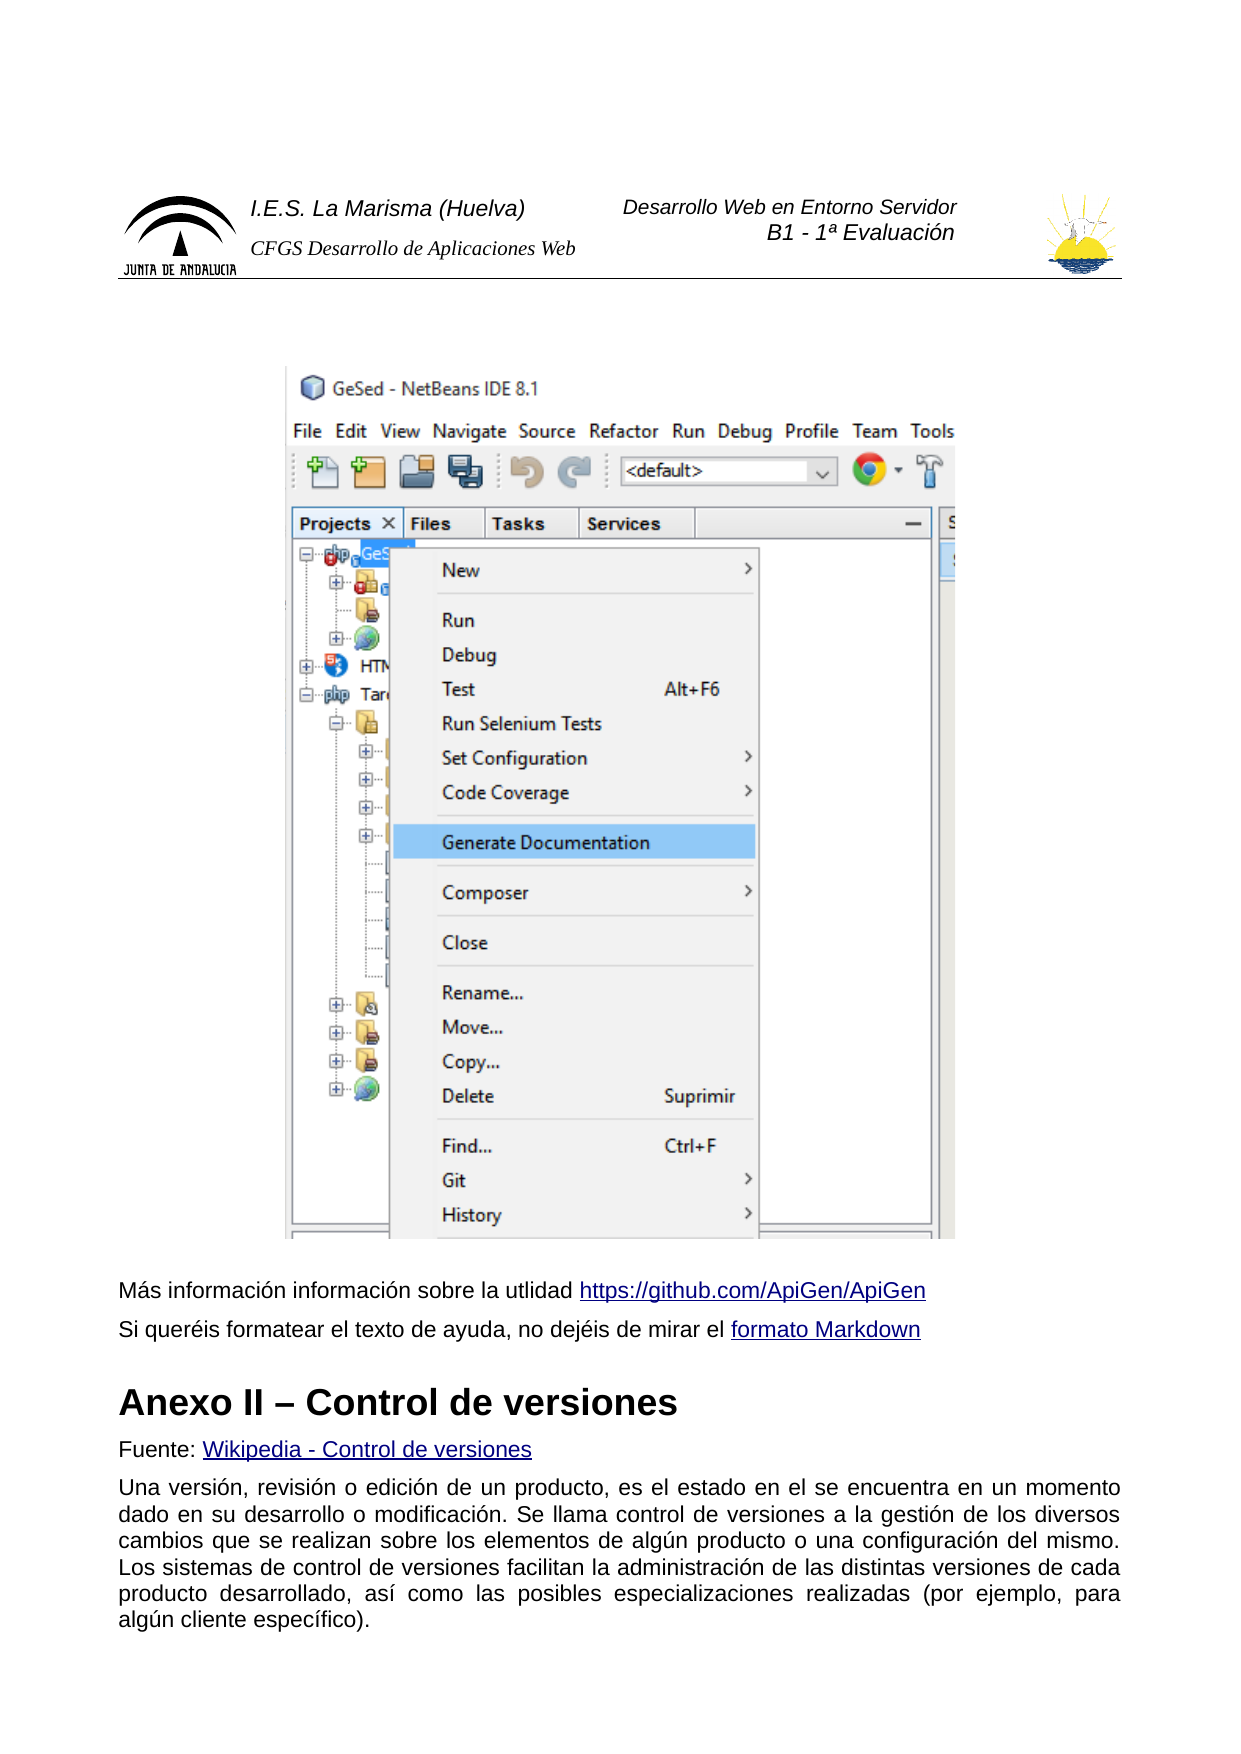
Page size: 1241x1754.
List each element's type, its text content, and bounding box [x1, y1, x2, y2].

picture [1045, 193, 1117, 277]
text Más información información sobre la utlidad https://github.com/ApiGen/ApiGen [118, 1277, 1122, 1303]
text Una versión, revisión o edición de un producto, es el estado en el se encuentra en un momento dado en su desarrollo o modificación. Se llama control de versiones a la gestión de los diversos cambios que se realizan sobre los elementos de algún producto o una configuración del mismo. Los sistemas de control de versiones facilitan la administración de las distintas versiones de cada producto desarrollado, así como las posibles especializaciones realizadas (por ejemplo, para algún cliente específico). [118, 1474, 1122, 1632]
subtitle Anexo II – Control de versiones [118, 1380, 1122, 1423]
text Si queréis formatear el texto de ayuda, no dejéis de mirar el formato Markdown [118, 1316, 1122, 1342]
text Fuente: Wikipedia - Control de versiones [118, 1436, 1122, 1462]
picture [285, 366, 956, 1239]
